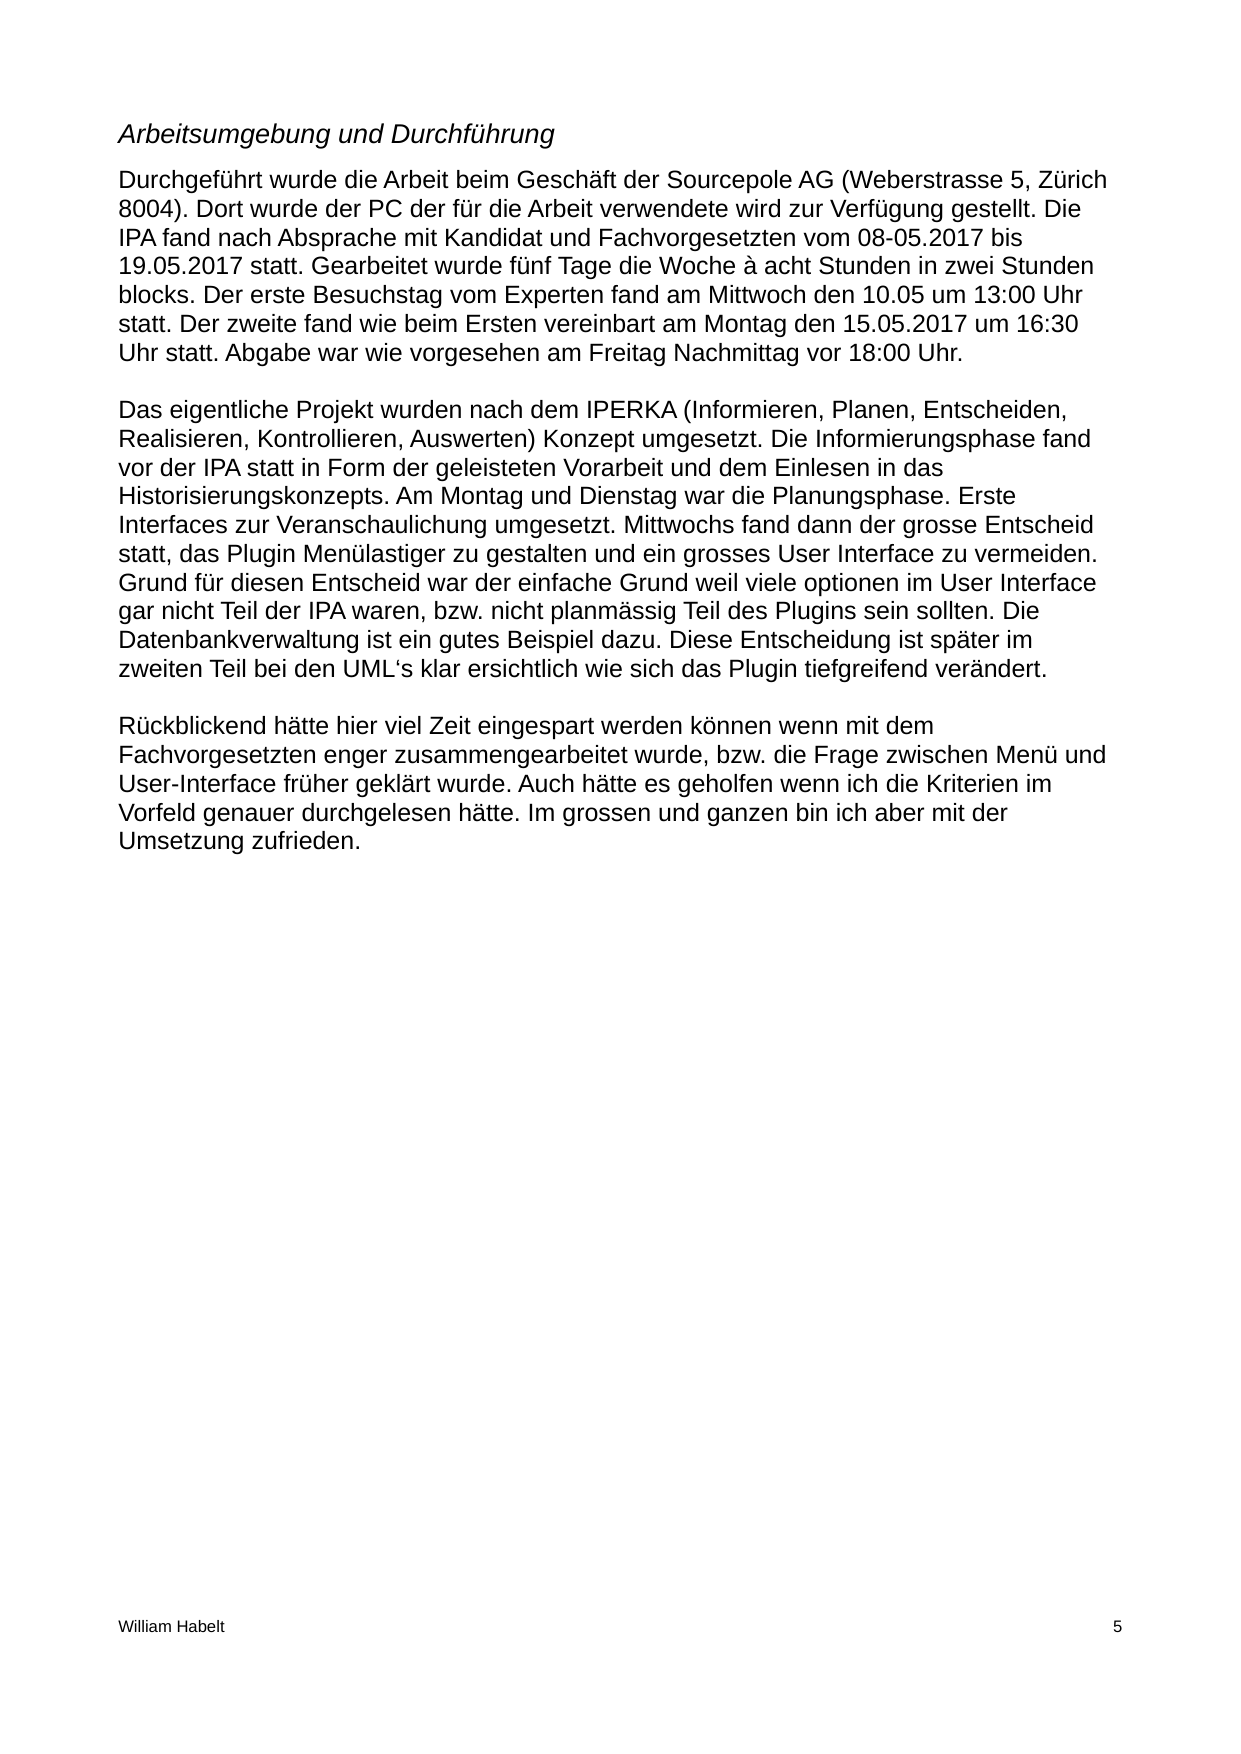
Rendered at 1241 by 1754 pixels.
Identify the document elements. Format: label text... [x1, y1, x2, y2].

text Das eigentliche Projekt wurden nach dem IPERKA (Informieren, Planen, Entscheiden, Realisieren, Kontrollieren, Auswerten) Konzept umgesetzt. Die Informierungsphase fand vor der IPA statt in Form der geleisteten Vorarbeit und dem Einlesen in das Historisierungskonzepts. Am Montag und Dienstag war die Planungsphase. Erste Interfaces zur Veranschaulichung umgesetzt. Mittwochs fand dann der grosse Entscheid statt, das Plugin Menülastiger zu gestalten und ein grosses User Interface zu vermeiden. Grund für diesen Entscheid war der einfache Grund weil viele optionen im User Interface gar nicht Teil der IPA waren, bzw. nicht planmässig Teil des Plugins sein sollten. Die Datenbankverwaltung ist ein gutes Beispiel dazu. Diese Entscheidung ist später im zweiten Teil bei den UML‘s klar ersichtlich wie sich das Plugin tiefgreifend verändert. [118, 395, 1122, 682]
text Durchgeführt wurde die Arbeit beim Geschäft der Sourcepole AG (Weberstrasse 5, Zürich 8004). Dort wurde der PC der für die Arbeit verwendete wird zur Verfügung gestellt. Die IPA fand nach Absprache mit Kandidat und Fachvorgesetzten vom 08-05.2017 bis 19.05.2017 statt. Gearbeitet wurde fünf Tage die Woche à acht Stunden in zwei Stunden blocks. Der erste Besuchstag vom Experten fand am Mittwoch den 10.05 um 13:00 Uhr statt. Der zweite fand wie beim Ersten vereinbart am Montag den 15.05.2017 um 16:30 Uhr statt. Abgabe war wie vorgesehen am Freitag Nachmittag vor 18:00 Uhr. [118, 165, 1122, 366]
text Arbeitsumgebung und Durchführung [118, 118, 1122, 149]
text Rückblickend hätte hier viel Zeit eingespart werden können wenn mit dem Fachvorgesetzten enger zusammengearbeitet wurde, bzw. die Frage zwischen Menü und User-Interface früher geklärt wurde. Auch hätte es geholfen wenn ich die Kriterien im Vorfeld genauer durchgelesen hätte. Im grossen und ganzen bin ich aber mit der Umsetzung zufrieden. [118, 711, 1122, 855]
